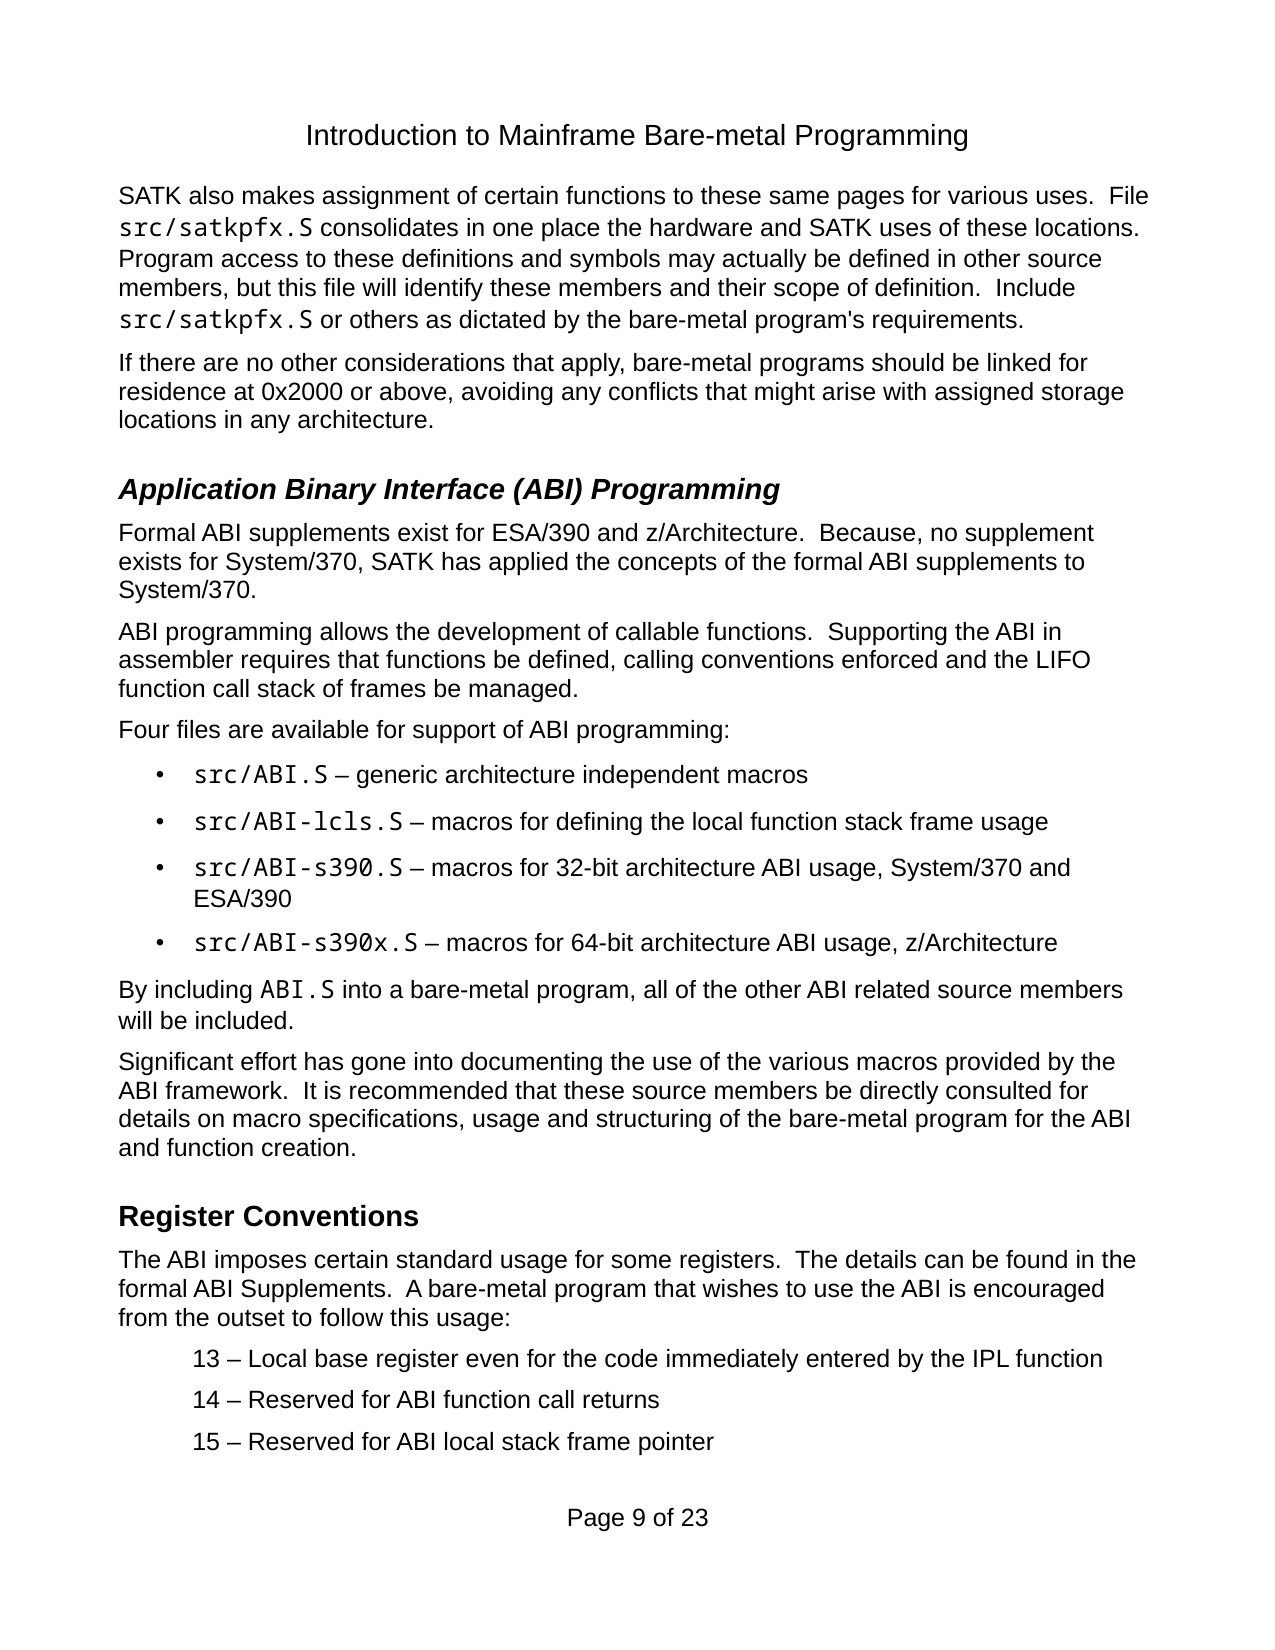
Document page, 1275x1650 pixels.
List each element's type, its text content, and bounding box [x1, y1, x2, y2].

text By including ABI.S into a bare-metal program, all of the other ABI related source members will be included. [118, 972, 1157, 1034]
list src/ABI.S – generic architecture independent macros [156, 757, 1157, 791]
text SATK also makes assignment of certain functions to these same pages for various uses. File src/satkpfx.S consolidates in one place the hardware and SATK uses of these locations. Program access to these definitions and symbols may actually be defined in other source members, but this file will identify these members and their scope of definition. Include src/satkpfx.S or others as dictated by the bare-metal program's requirements. [118, 181, 1157, 336]
text The ABI imposes certain standard usage for some registers. The details can be found in the formal ABI Supplements. A bare-metal program that wishes to use the ABI is encouraged from the outset to follow this usage: [118, 1245, 1157, 1332]
text Significant effort has gone into documenting the use of the various macros provided by the ABI framework. It is recommended that these source members be directly consulted for details on macro specifications, usage and structuring of the bare-metal program for the ABI and function creation. [118, 1047, 1157, 1162]
text If there are no other considerations that apply, bare-metal programs should be linked for residence at 0x2000 or above, avoiding any conflicts that might arise with assigned storage locations in any architecture. [118, 348, 1157, 434]
text Four files are available for support of ABI programming: [118, 715, 1157, 744]
list src/ABI-lcls.S – macros for defining the local function stack frame usage [156, 803, 1157, 837]
text 13 – Local base register even for the code immediately entered by the IPL function [192, 1344, 1157, 1373]
text ABI programming allows the development of callable functions. Supporting the ABI in assembler requires that functions be defined, calling conventions enforced and the LIFO function call stack of frames be managed. [118, 617, 1157, 703]
list src/ABI-s390x.S – macros for 64-bit architecture ABI usage, z/Architecture [156, 925, 1157, 959]
text 14 – Reserved for ABI function call returns [192, 1385, 1157, 1414]
subtitle Register Conventions [118, 1199, 1157, 1233]
list src/ABI-s390.S – macros for 32-bit architecture ABI usage, System/370 and ESA/390 [156, 850, 1157, 912]
text Formal ABI supplements exist for ESA/390 and z/Architecture. Because, no supplement exists for System/370, SATK has applied the concepts of the formal ABI supplements to System/370. [118, 518, 1157, 604]
text 15 – Reserved for ABI local stack frame pointer [192, 1427, 1157, 1455]
subtitle Application Binary Interface (ABI) Programming [118, 472, 1157, 505]
